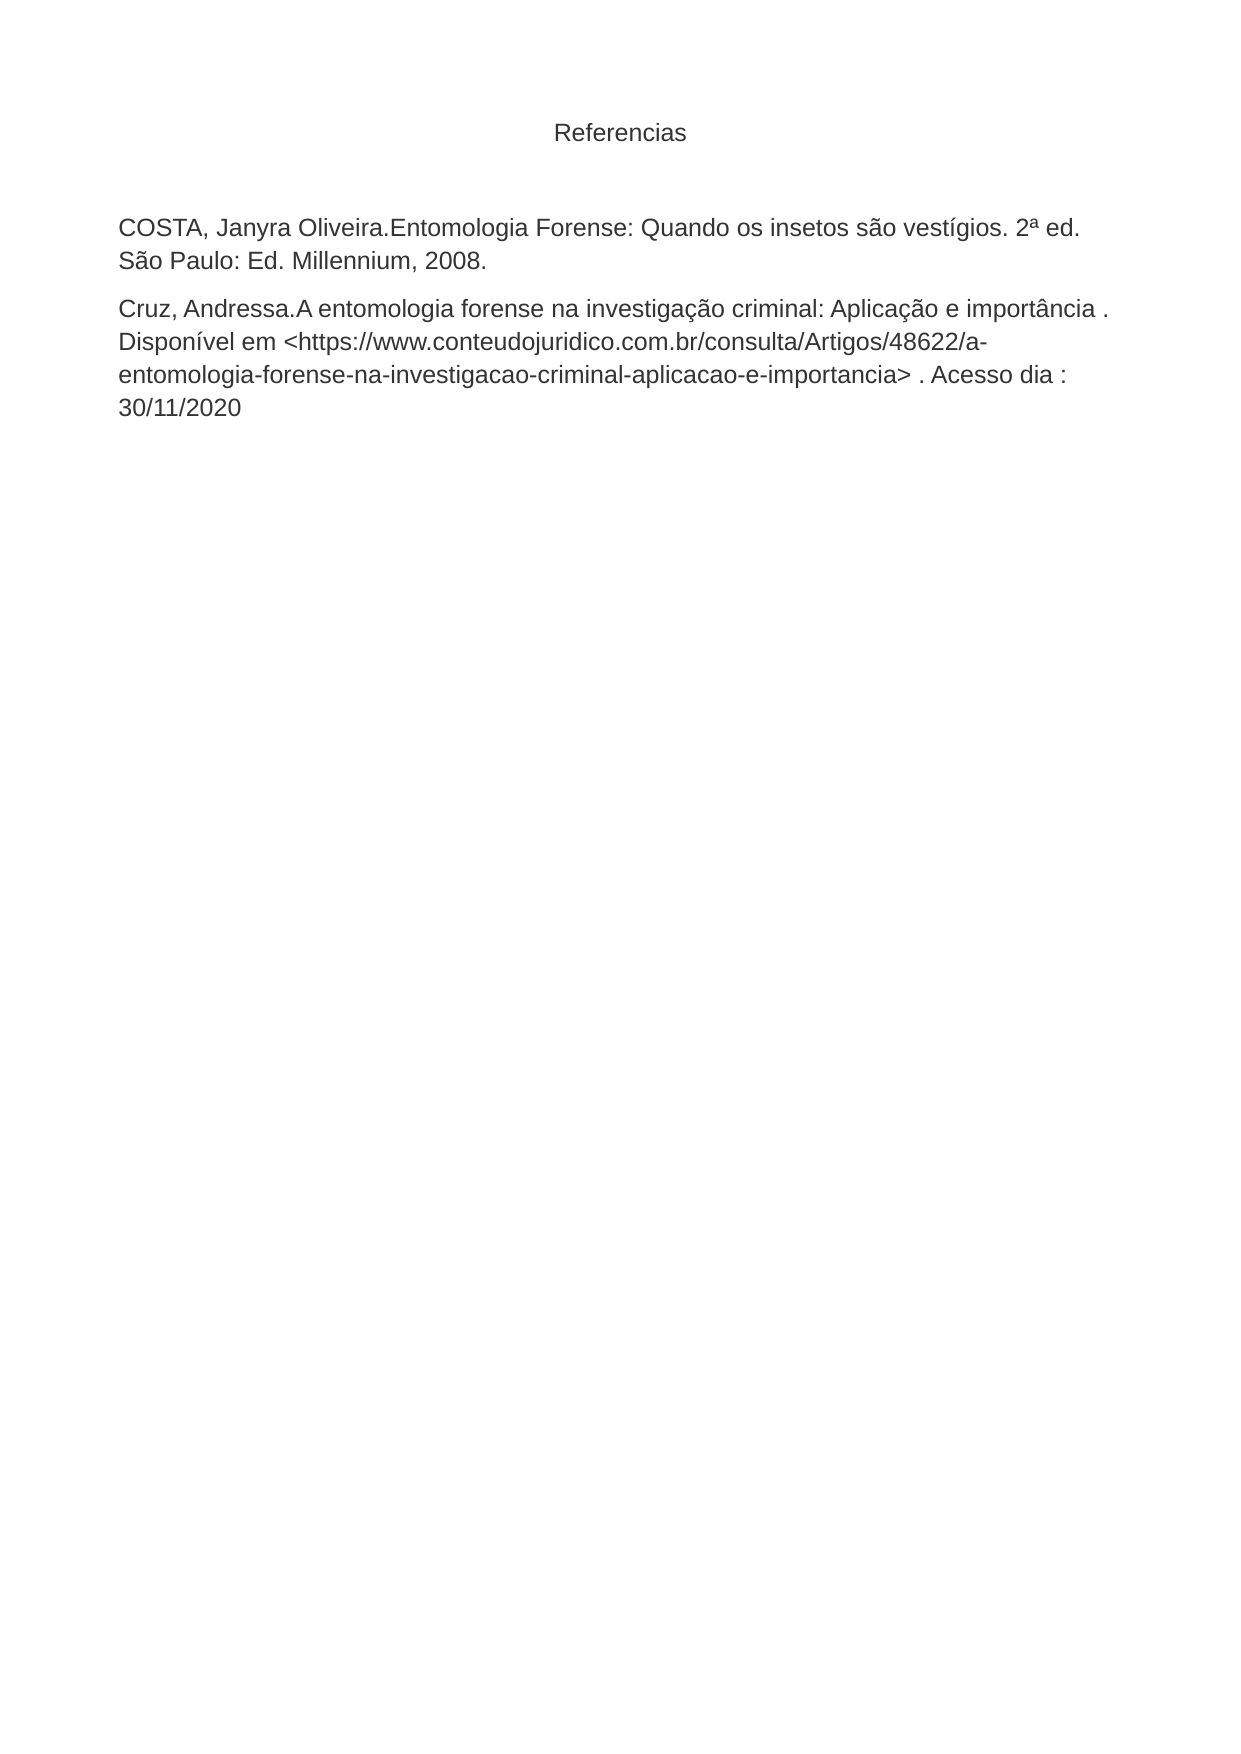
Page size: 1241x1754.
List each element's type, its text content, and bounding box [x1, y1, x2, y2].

text COSTA, Janyra Oliveira.Entomologia Forense: Quando os insetos são vestígios. 2ª ed. São Paulo: Ed. Millennium, 2008. [118, 213, 1122, 275]
text Cruz, Andressa.A entomologia forense na investigação criminal: Aplicação e importância . Disponível em <https://www.conteudojuridico.com.br/consulta/Artigos/48622/a-entomologia-forense-na-investigacao-criminal-aplicacao-e-importancia> . Acesso dia : 30/11/2020 [118, 294, 1122, 422]
text Referencias [118, 118, 1122, 147]
